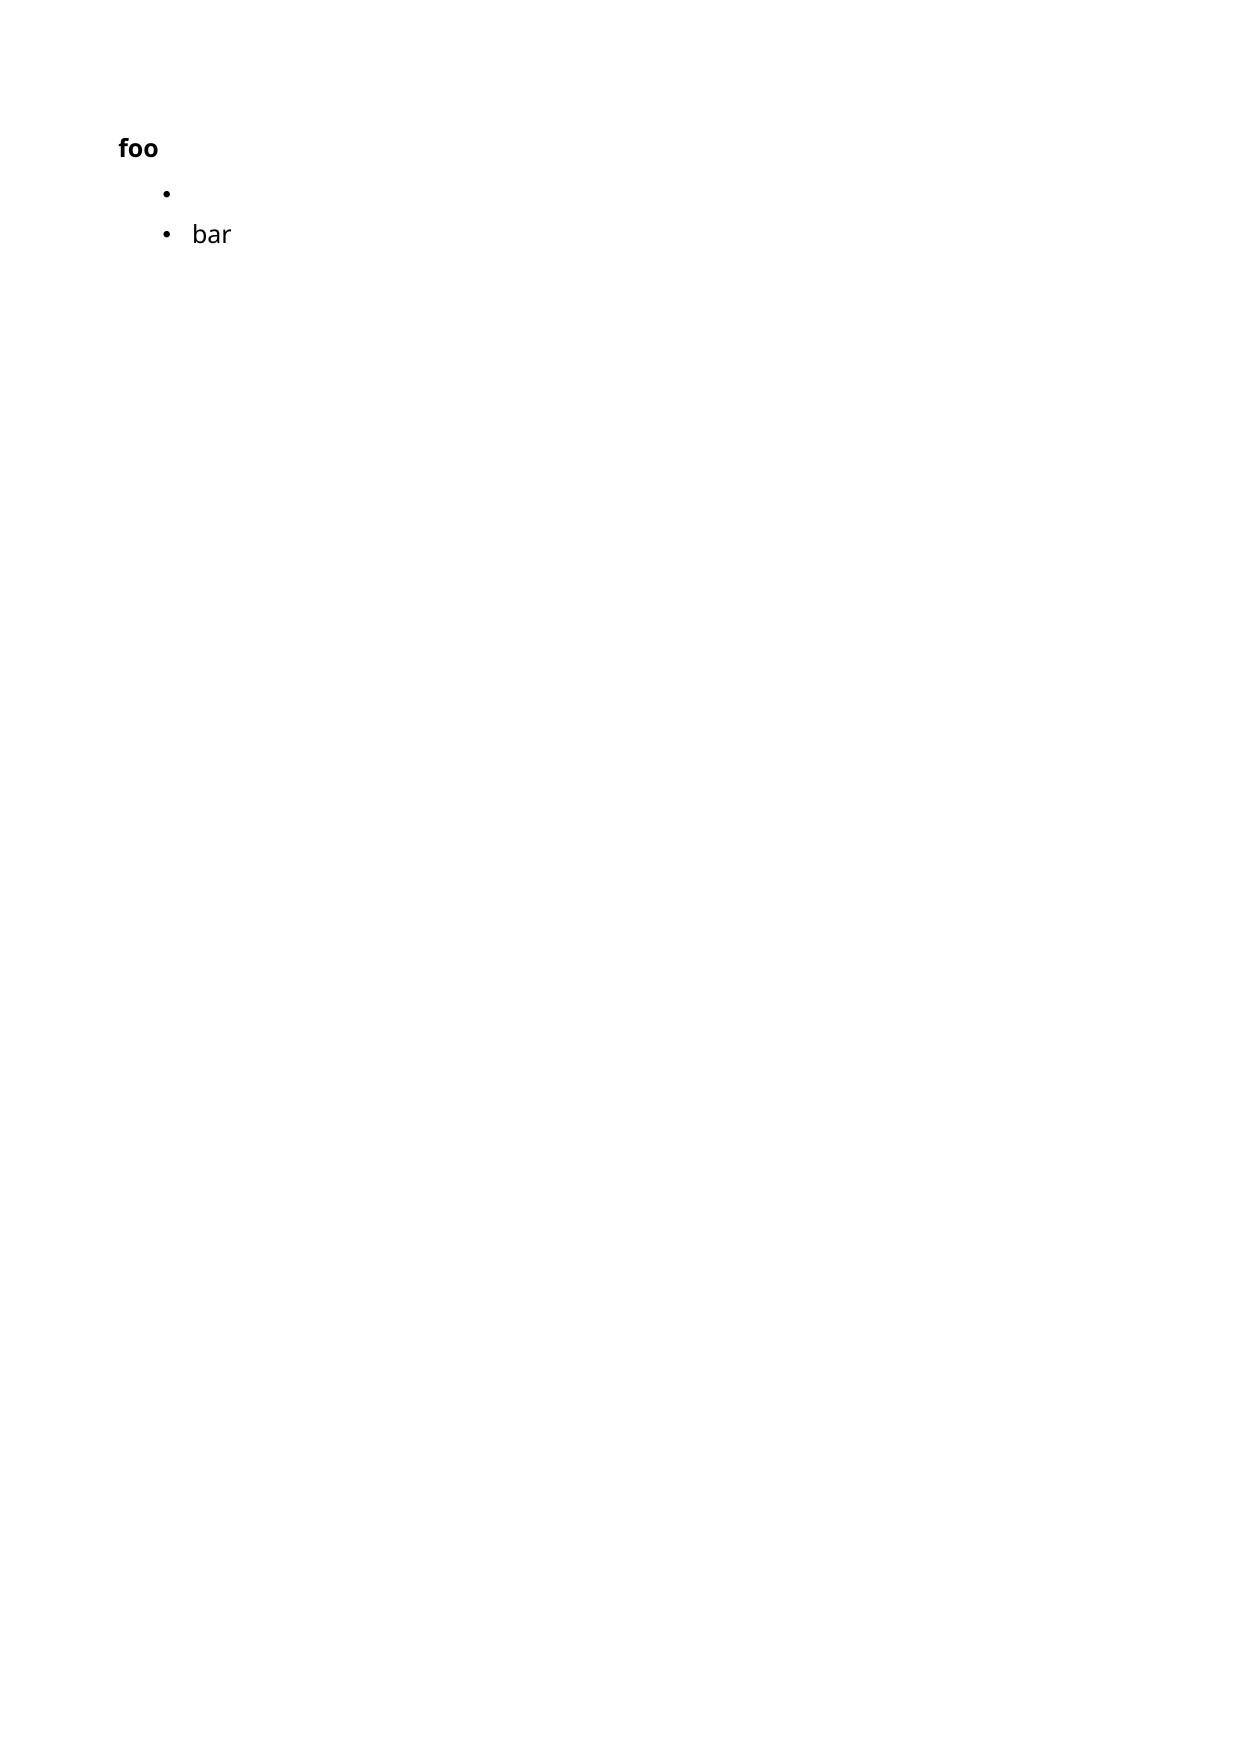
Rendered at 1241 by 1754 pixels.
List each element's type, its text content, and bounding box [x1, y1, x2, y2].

list bar [162, 216, 1122, 250]
subtitle foo [118, 131, 1122, 165]
